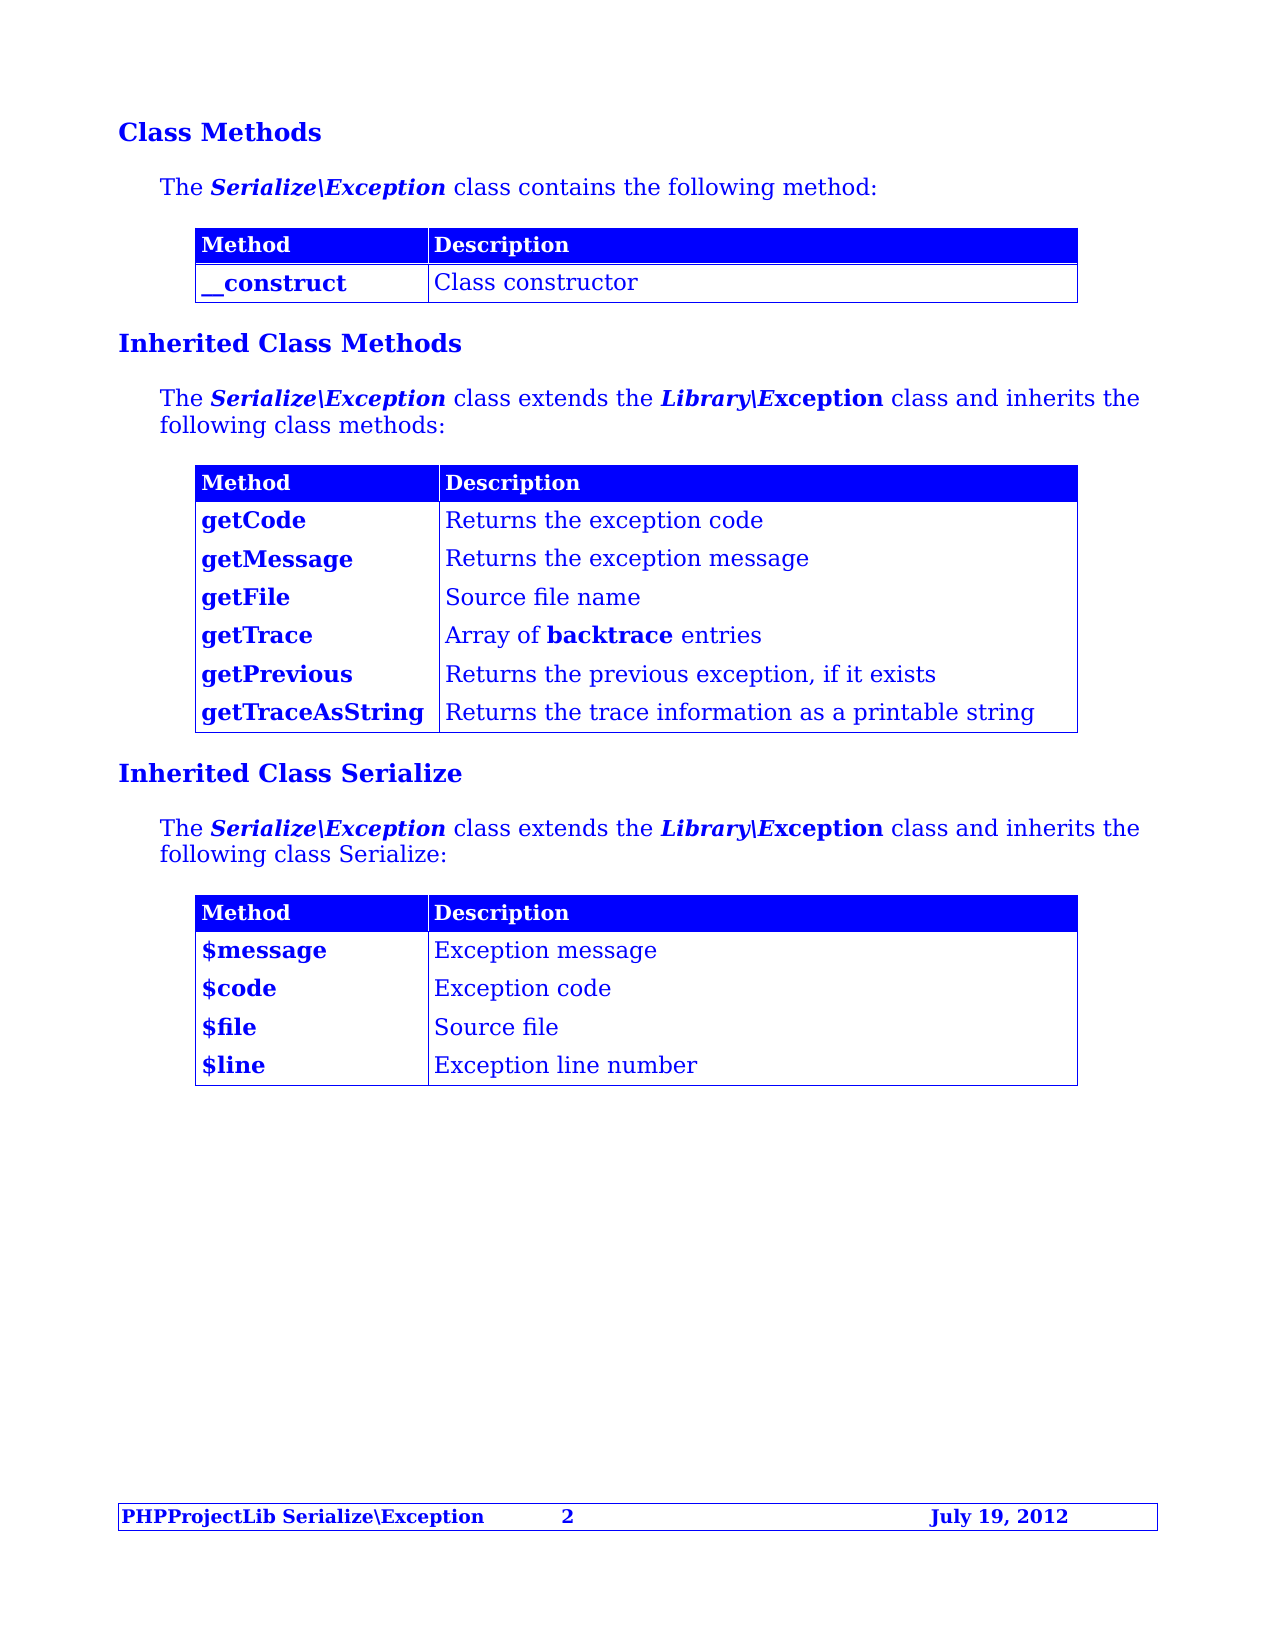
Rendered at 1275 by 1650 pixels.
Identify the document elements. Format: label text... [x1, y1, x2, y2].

title Inherited Class Methods [118, 329, 1157, 358]
table_cell $line [196, 1047, 428, 1085]
text The Serialize\Exception class extends the Library\Exception class and inherits the following class Serialize: [159, 815, 1157, 868]
table_header Method [196, 466, 439, 501]
table_cell Exception line number [429, 1047, 1077, 1085]
table_header Description [429, 896, 1077, 931]
table_header Method [196, 229, 428, 263]
table_cell getMessage [196, 541, 439, 578]
table_cell $file [196, 1009, 428, 1046]
table_header Method [196, 896, 428, 931]
table_cell getTrace [196, 617, 439, 655]
text The Serialize\Exception class contains the following method: [159, 174, 1157, 201]
table_cell Class constructor [429, 265, 1077, 302]
table_cell getTraceAsString [196, 695, 439, 732]
table_cell Source file name [440, 579, 1077, 616]
table_cell Returns the exception message [440, 541, 1077, 578]
title Inherited Class Serialize [118, 759, 1157, 788]
table_cell $code [196, 971, 428, 1008]
table_cell Returns the exception code [440, 502, 1077, 539]
table_cell Array of backtrace entries [440, 617, 1077, 655]
table_cell Exception message [429, 932, 1077, 969]
table_cell getCode [196, 502, 439, 539]
table_cell Returns the previous exception, if it exists [440, 656, 1077, 693]
table_header Description [429, 229, 1077, 263]
table_cell Exception code [429, 971, 1077, 1008]
table_cell $message [196, 932, 428, 969]
text The Serialize\Exception class extends the Library\Exception class and inherits the following class methods: [159, 385, 1157, 438]
table_cell Source file [429, 1009, 1077, 1046]
title Class Methods [118, 118, 1157, 147]
table_header Description [440, 466, 1077, 501]
table_cell __construct [196, 265, 428, 302]
table_cell getPrevious [196, 656, 439, 693]
table_cell Returns the trace information as a printable string [440, 695, 1077, 732]
table_cell getFile [196, 579, 439, 616]
